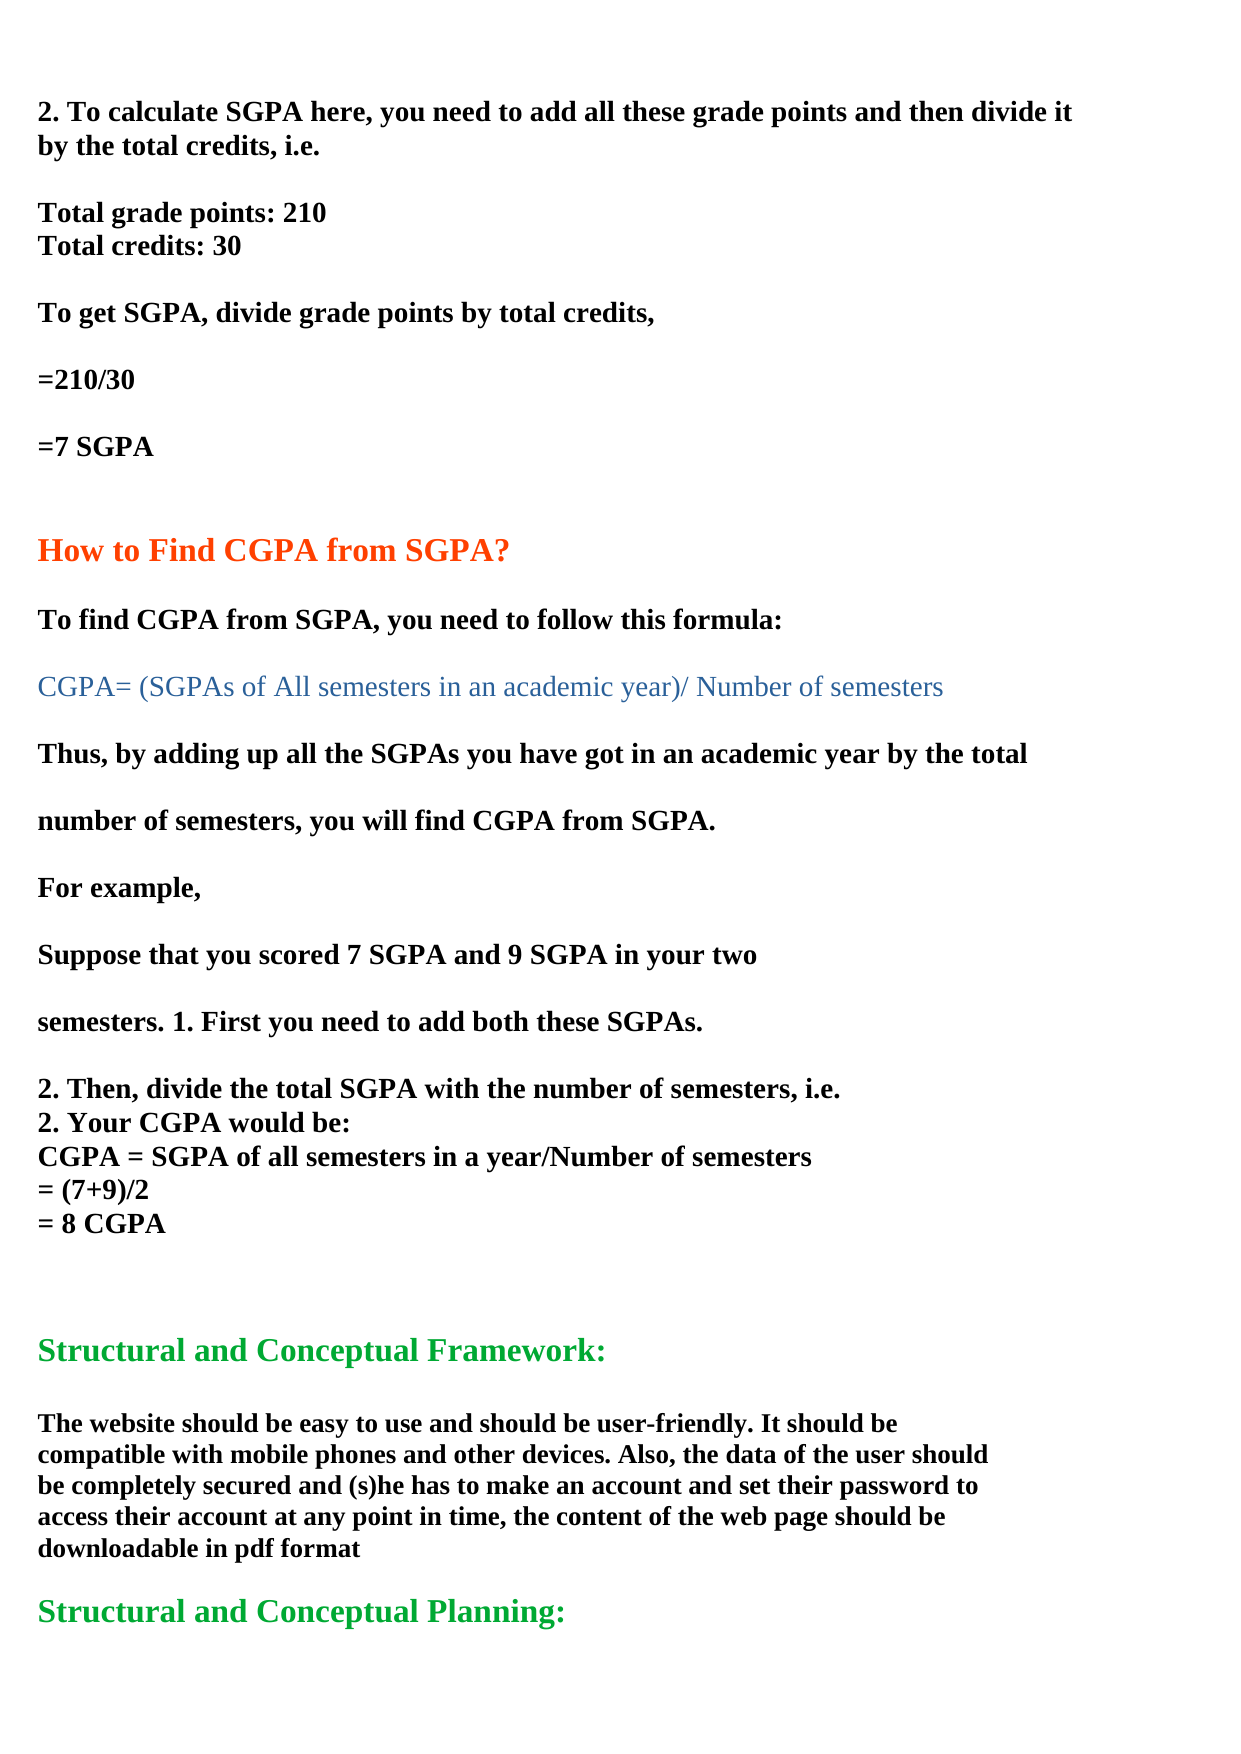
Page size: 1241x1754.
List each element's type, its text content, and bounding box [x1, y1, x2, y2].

text Structural and Conceptual Planning: [37, 1592, 1213, 1659]
text 2. To calculate SGPA here, you need to add all these grade points and then divide it [37, 94, 1213, 128]
text compatible with mobile phones and other devices. Also, the data of the user should [37, 1438, 1213, 1469]
text To get SGPA, divide grade points by total credits, [37, 295, 1213, 362]
text To find CGPA from SGPA, you need to follow this formula: [37, 602, 1213, 669]
text access their account at any point in time, the content of the web page should be [37, 1501, 1213, 1532]
text Total credits: 30 [37, 228, 1213, 295]
text = (7+9)/2 [37, 1172, 1213, 1206]
text semesters. 1. First you need to add both these SGPAs. [37, 1004, 1213, 1038]
text by the total credits, i.e. [37, 128, 1213, 195]
text 2. Your CGPA would be: [37, 1105, 1213, 1139]
text = 8 CGPA [37, 1206, 1213, 1239]
text be completely secured and (s)he has to make an account and set their password to [37, 1469, 1213, 1501]
text Total grade points: 210 [37, 195, 1213, 228]
text downloadable in pdf format [37, 1532, 1213, 1592]
text Structural and Conceptual Framework: [37, 1330, 1213, 1407]
text The website should be easy to use and should be user-friendly. It should be [37, 1407, 1213, 1438]
text 2. Then, divide the total SGPA with the number of semesters, i.e. [37, 1072, 1213, 1105]
text CGPA= (SGPAs of All semesters in an academic year)/ Number of semesters [37, 669, 1213, 703]
text For example, [37, 870, 1213, 937]
text CGPA = SGPA of all semesters in a year/Number of semesters [37, 1139, 1213, 1172]
text Suppose that you scored 7 SGPA and 9 SGPA in your two [37, 937, 1213, 1004]
text How to Find CGPA from SGPA? [37, 530, 1213, 568]
text number of semesters, you will find CGPA from SGPA. [37, 803, 1213, 870]
text =7 SGPA [37, 429, 1213, 463]
text Thus, by adding up all the SGPAs you have got in an academic year by the total [37, 736, 1213, 770]
text =210/30 [37, 362, 1213, 429]
